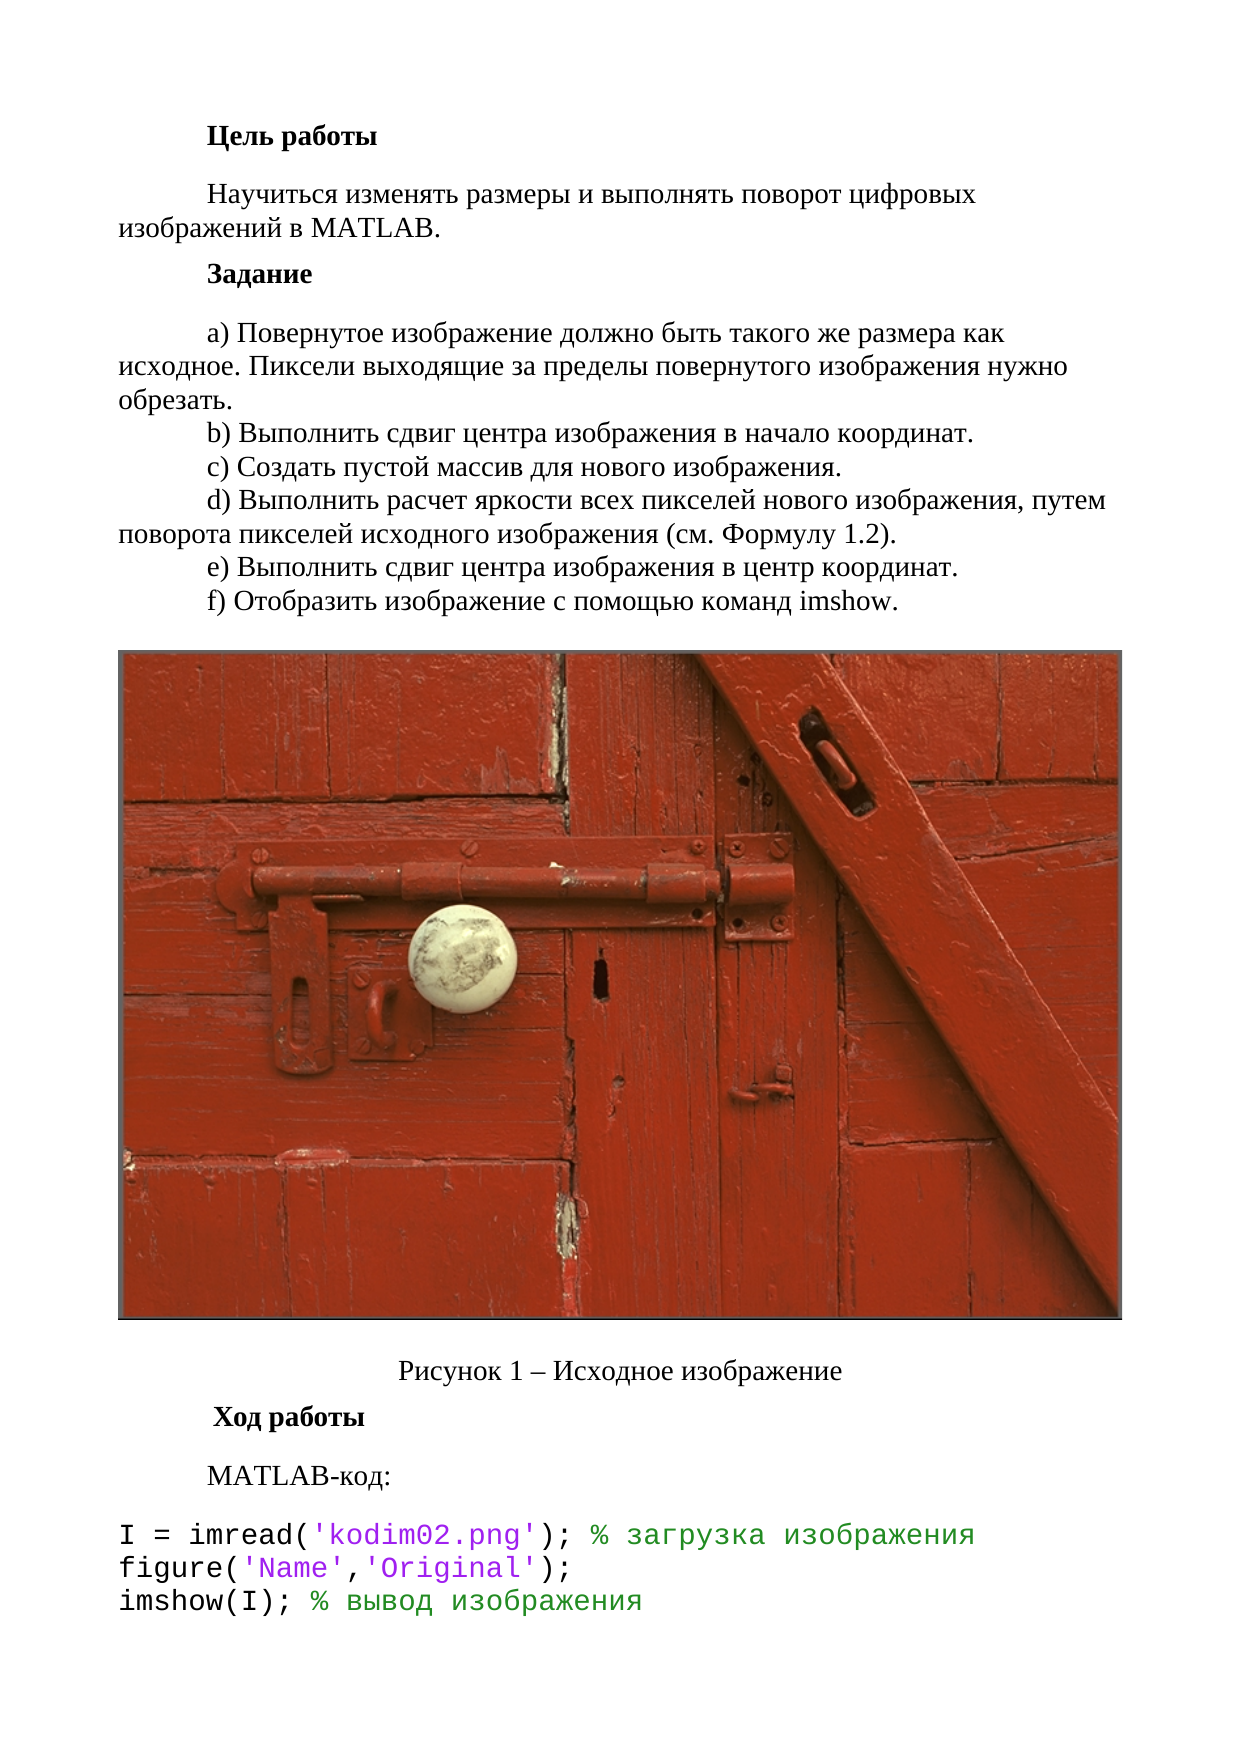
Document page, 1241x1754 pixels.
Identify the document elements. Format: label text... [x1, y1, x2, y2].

picture [118, 650, 1123, 1320]
subtitle Цель работы [118, 118, 1122, 152]
subtitle Ход работы [118, 1399, 1122, 1433]
text d) Выполнить расчет яркости всех пикселей нового изображения, путем поворота пикселей исходного изображения (см. Формулу 1.2). [118, 482, 1122, 549]
text Научиться изменять размеры и выполнять поворот цифровых изображений в MATLAB. [118, 177, 1122, 244]
text f) Отобразить изображение с помощью команд imshow. [118, 583, 1122, 617]
text I = imread('kodim02.png'); % загрузка изображения [118, 1520, 1122, 1553]
text Рисунок 1 – Исходное изображение [118, 1353, 1122, 1387]
text imshow(I); % вывод изображения [118, 1586, 1122, 1619]
text a) Повернутое изображение должно быть такого же размера как исходное. Пиксели выходящие за пределы повернутого изображения нужно обрезать. [118, 315, 1122, 415]
text e) Выполнить сдвиг центра изображения в центр координат. [118, 549, 1122, 583]
text c) Создать пустой массив для нового изображения. [118, 449, 1122, 482]
text b) Выполнить сдвиг центра изображения в начало координат. [118, 415, 1122, 449]
text MATLAB-код: [118, 1458, 1122, 1491]
text figure('Name','Original'); [118, 1553, 1122, 1586]
subtitle Задание [118, 256, 1122, 290]
